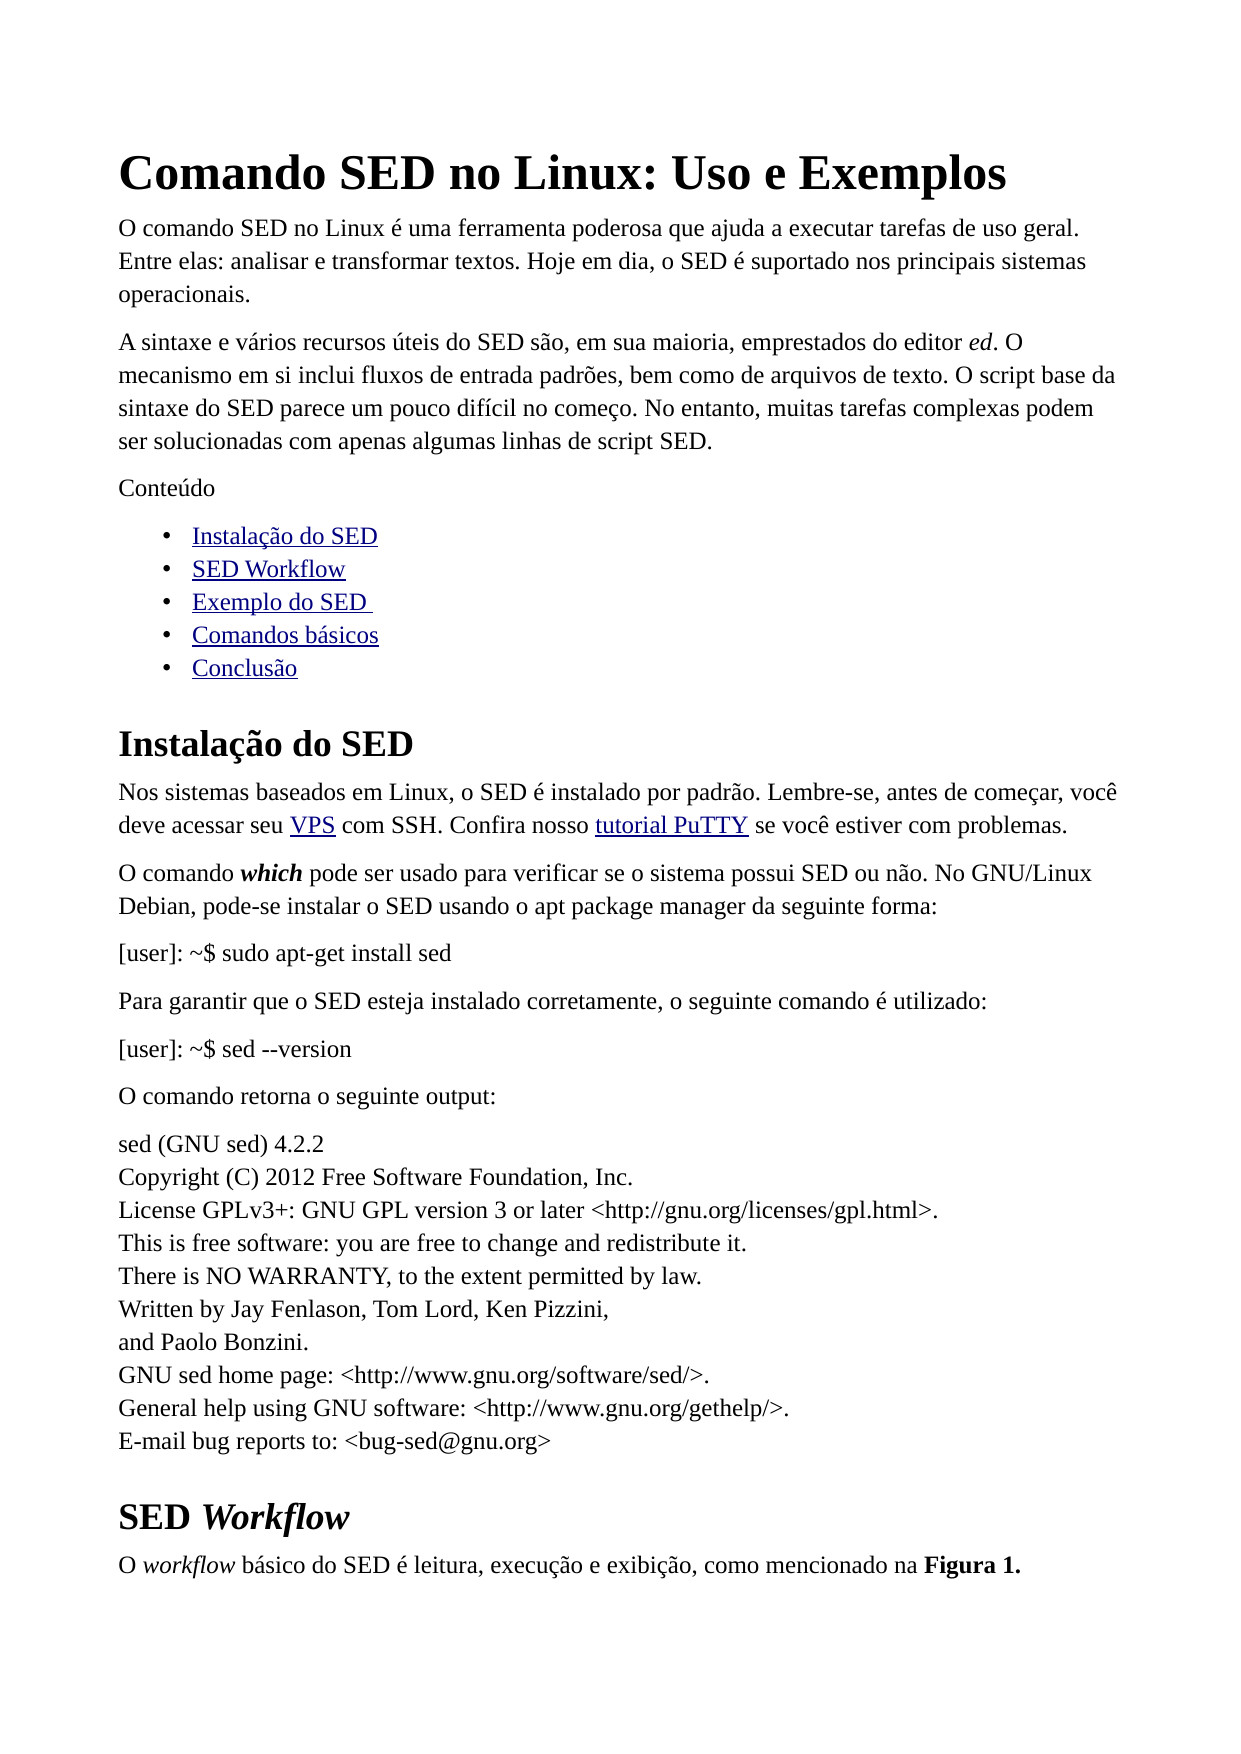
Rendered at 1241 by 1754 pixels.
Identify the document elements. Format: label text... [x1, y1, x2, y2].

text GNU sed home page: <http://www.gnu.org/software/sed/>. [118, 1360, 1122, 1389]
text Copyright (C) 2012 Free Software Foundation, Inc. [118, 1162, 1122, 1191]
text sed (GNU sed) 4.2.2 [118, 1129, 1122, 1158]
list SED Workflow [162, 554, 1122, 583]
text and Paolo Bonzini. [118, 1327, 1122, 1356]
list Exemplo do SED [162, 587, 1122, 616]
text General help using GNU software: <http://www.gnu.org/gethelp/>. [118, 1393, 1122, 1422]
text O comando which pode ser usado para verificar se o sistema possui SED ou não. No GNU/Linux Debian, pode-se instalar o SED usando o apt package manager da seguinte forma: [118, 858, 1122, 919]
text E-mail bug reports to: <bug-sed@gnu.org> [118, 1426, 1122, 1455]
text O workflow básico do SED é leitura, execução e exibição, como mencionado na Figura 1. [118, 1550, 1122, 1579]
subtitle Comando SED no Linux: Uso e Exemplos [118, 143, 1122, 201]
text [user]: ~$ sudo apt-get install sed [118, 938, 1122, 967]
subtitle Instalação do SED [118, 722, 1122, 765]
text Conteúdo [118, 473, 1122, 502]
text Nos sistemas baseados em Linux, o SED é instalado por padrão. Lembre-se, antes de começar, você deve acessar seu VPS com SSH. Confira nosso tutorial PuTTY se você estiver com problemas. [118, 777, 1122, 839]
list Instalação do SED [162, 521, 1122, 550]
text License GPLv3+: GNU GPL version 3 or later <http://gnu.org/licenses/gpl.html>. [118, 1195, 1122, 1224]
text There is NO WARRANTY, to the extent permitted by law. [118, 1261, 1122, 1290]
list Conclusão [162, 653, 1122, 682]
text A sintaxe e vários recursos úteis do SED são, em sua maioria, emprestados do editor ed. O mecanismo em si inclui fluxos de entrada padrões, bem como de arquivos de texto. O script base da sintaxe do SED parece um pouco difícil no começo. No entanto, muitas tarefas complexas podem ser solucionadas com apenas algumas linhas de script SED. [118, 327, 1122, 454]
list Comandos básicos [162, 620, 1122, 649]
text Written by Jay Fenlason, Tom Lord, Ken Pizzini, [118, 1294, 1122, 1323]
text [user]: ~$ sed --version [118, 1034, 1122, 1062]
text O comando SED no Linux é uma ferramenta poderosa que ajuda a executar tarefas de uso geral. Entre elas: analisar e transformar textos. Hoje em dia, o SED é suportado nos principais sistemas operacionais. [118, 213, 1122, 308]
text Para garantir que o SED esteja instalado corretamente, o seguinte comando é utilizado: [118, 986, 1122, 1015]
text O comando retorna o seguinte output: [118, 1081, 1122, 1110]
text This is free software: you are free to change and redistribute it. [118, 1228, 1122, 1257]
subtitle SED Workflow [118, 1494, 1122, 1538]
